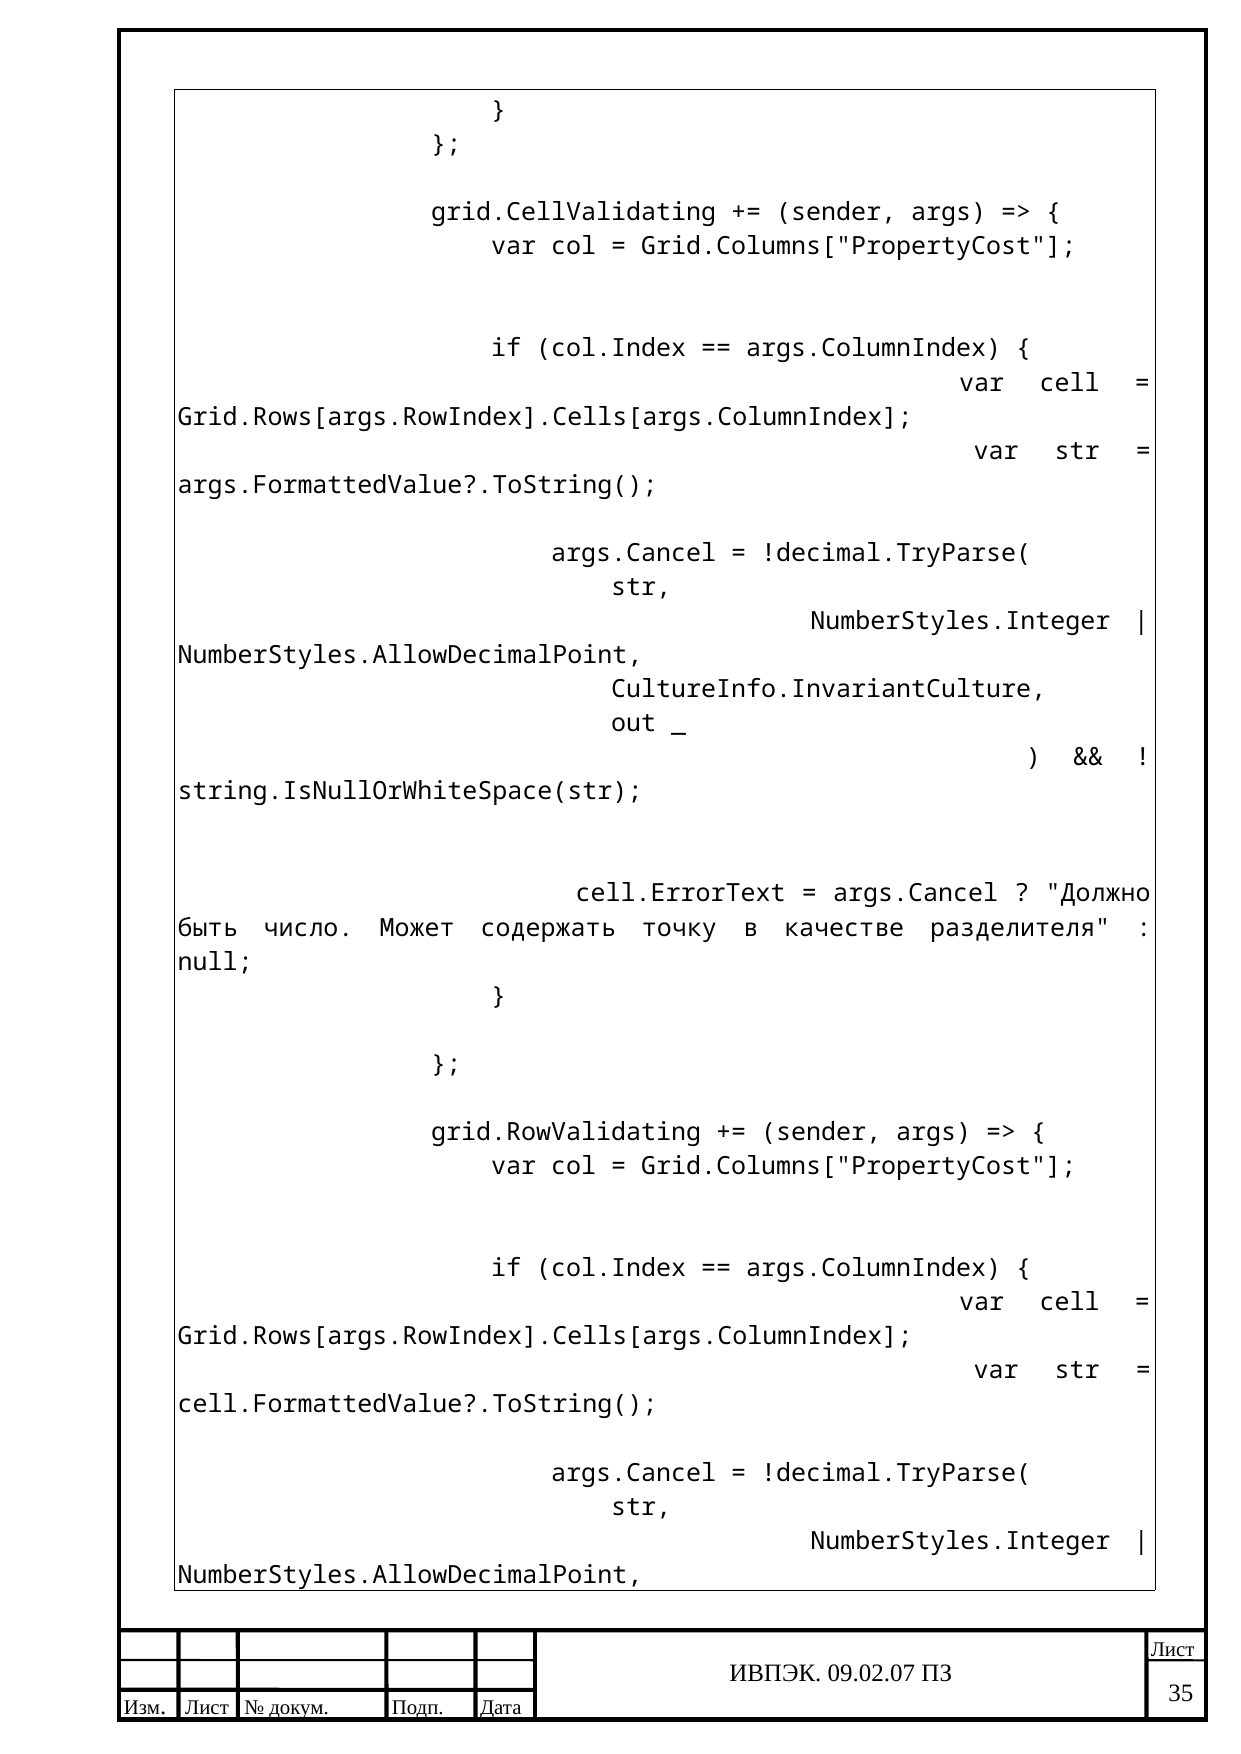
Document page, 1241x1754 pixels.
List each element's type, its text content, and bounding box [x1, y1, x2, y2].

text grid.CellValidating += (sender, args) => { [177, 194, 1152, 228]
text args.Cancel = !decimal.TryParse( [177, 1454, 1152, 1488]
text grid.RowValidating += (sender, args) => { [177, 1113, 1152, 1148]
text } [177, 977, 1152, 1011]
text var cell = Grid.Rows[args.RowIndex].Cells[args.ColumnIndex]; [177, 1284, 1152, 1352]
text args.Cancel = !decimal.TryParse( [177, 534, 1152, 568]
text cell.ErrorText = args.Cancel ? "Должно быть число. Может содержать точку в качестве разделителя" : null; [177, 875, 1152, 977]
text out _ [177, 705, 1152, 739]
text if (col.Index == args.ColumnIndex) { [177, 330, 1152, 364]
text var cell = Grid.Rows[args.RowIndex].Cells[args.ColumnIndex]; [177, 364, 1152, 432]
text var col = Grid.Columns["PropertyCost"]; [177, 228, 1152, 262]
text NumberStyles.Integer | NumberStyles.AllowDecimalPoint, [177, 1522, 1152, 1590]
text ) && !string.IsNullOrWhiteSpace(str); [177, 739, 1152, 807]
text NumberStyles.Integer | NumberStyles.AllowDecimalPoint, [177, 603, 1152, 671]
text str, [177, 1488, 1152, 1522]
text } [175, 90, 1155, 126]
text if (col.Index == args.ColumnIndex) { [177, 1250, 1152, 1284]
text }; [177, 126, 1152, 160]
text var col = Grid.Columns["PropertyCost"]; [177, 1148, 1152, 1182]
text var str = cell.FormattedValue?.ToString(); [177, 1352, 1152, 1420]
text var str = args.FormattedValue?.ToString(); [177, 432, 1152, 500]
text str, [177, 568, 1152, 603]
text }; [177, 1045, 1152, 1079]
text CultureInfo.InvariantCulture, [177, 671, 1152, 705]
